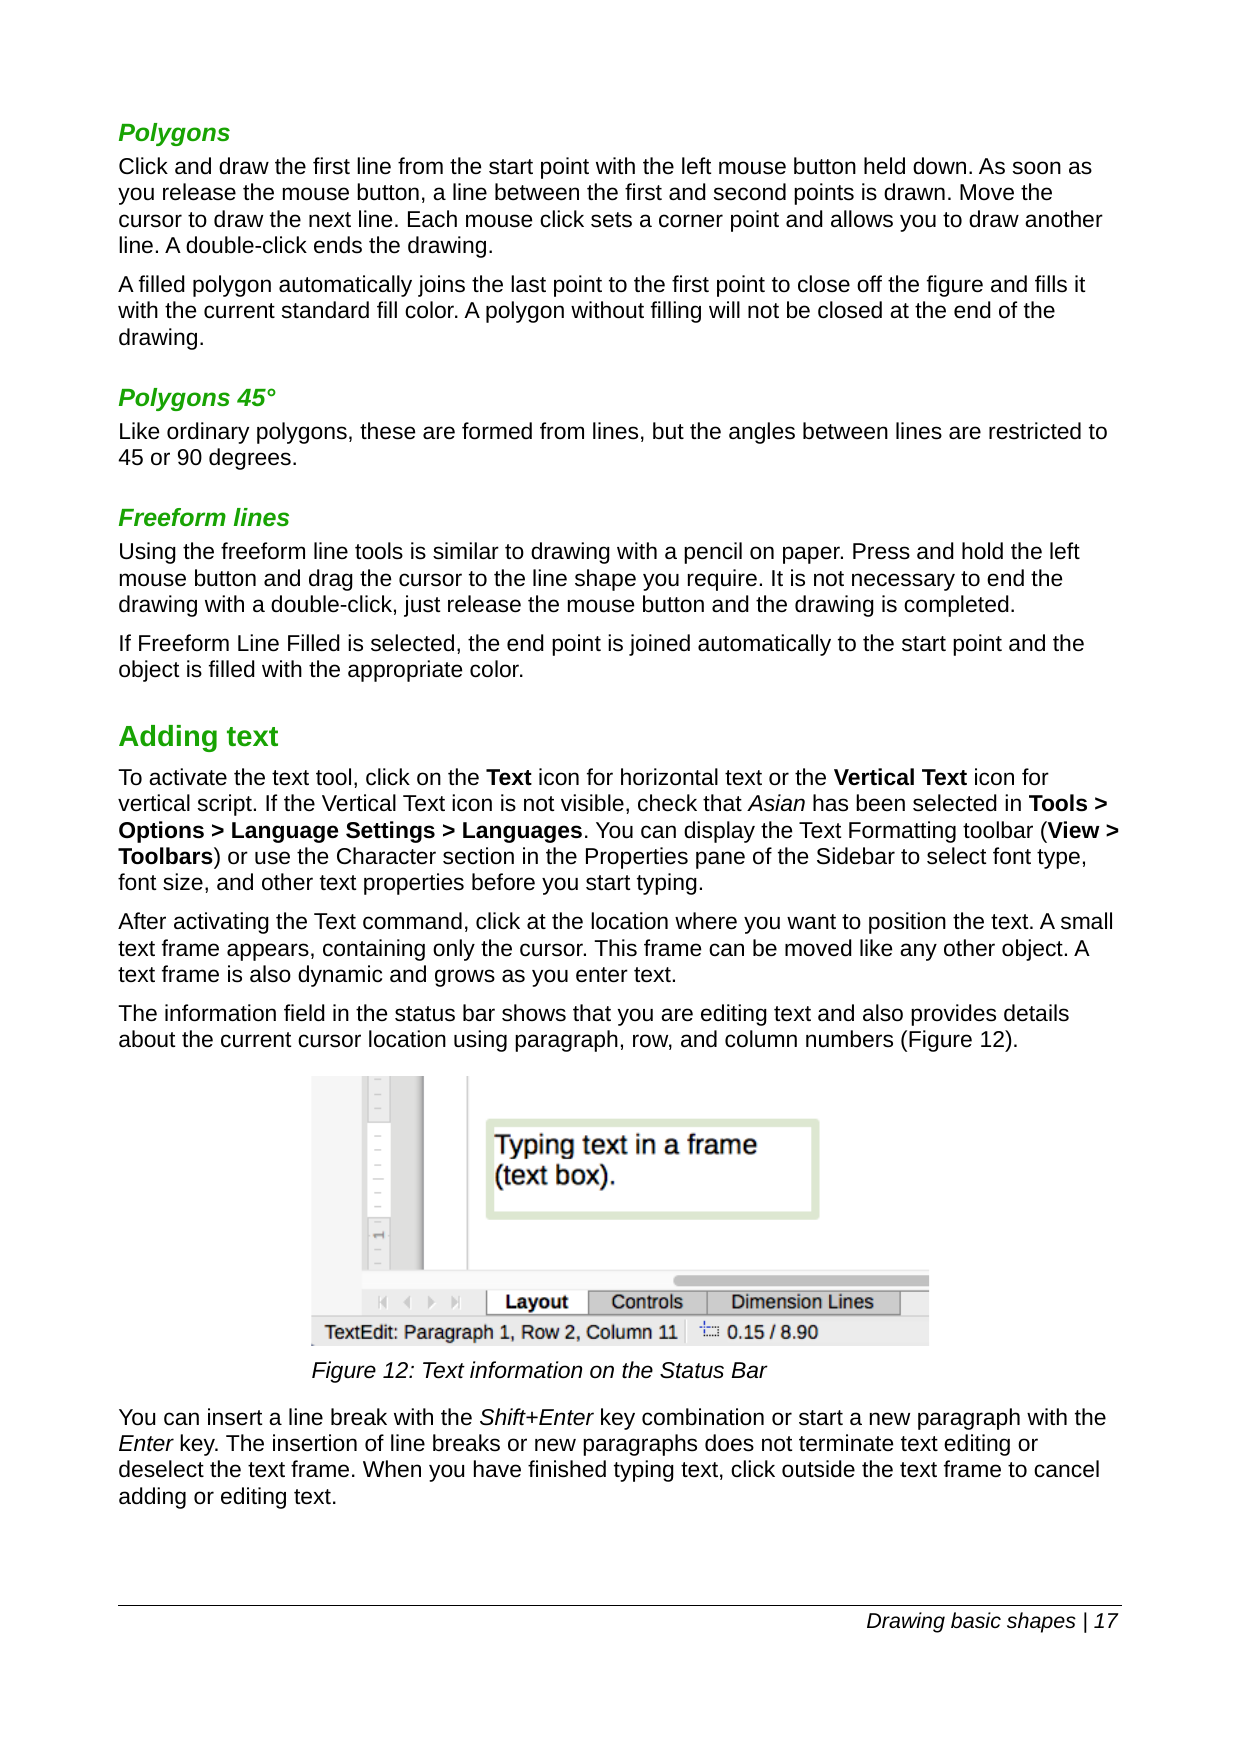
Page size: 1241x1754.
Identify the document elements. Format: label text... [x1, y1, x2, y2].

picture [311, 1076, 930, 1346]
text Like ordinary polygons, these are formed from lines, but the angles between lines are restricted to 45 or 90 degrees. [118, 418, 1122, 470]
list Figure 12: Text information on the Status Bar [311, 1357, 929, 1383]
text A filled polygon automatically joins the last point to the first point to close off the figure and fills it with the current standard fill color. A polygon without filling will not be closed at the end of the drawing. [118, 271, 1122, 350]
subtitle Freeform lines [118, 503, 1122, 532]
text If Freeform Line Filled is selected, the end point is joined automatically to the start point and the object is filled with the appropriate color. [118, 630, 1122, 682]
text Click and draw the first line from the start point with the left mouse button held down. As soon as you release the mouse button, a line between the first and second points is drawn. Move the cursor to draw the next line. Each mouse click sets a corner point and allows you to draw another line. A double-click ends the drawing. [118, 153, 1122, 258]
text To activate the text tool, click on the Text icon for horizontal text or the Vertical Text icon for vertical script. If the Vertical Text icon is not visible, check that Asian has been selected in Tools > Options > Language Settings > Languages. You can display the Text Formatting toolbar (View > Toolbars) or use the Character section in the Properties pane of the Sidebar to select font type, font size, and other text properties before you start typing. [118, 764, 1122, 896]
list After activating the Text command, click at the location where you want to position the text. A small text frame appears, containing only the cursor. This frame can be moved like any other object. A text frame is also dynamic and grows as you enter text. [118, 908, 1122, 987]
subtitle Polygons 45° [118, 383, 1122, 412]
subtitle Polygons [118, 118, 1122, 147]
list You can insert a line break with the Shift+Enter key combination or start a new paragraph with the Enter key. The insertion of line breaks or new paragraphs does not terminate text editing or deselect the text frame. When you have finished typing text, click outside the text frame to cancel adding or editing text. [118, 1404, 1122, 1509]
subtitle Adding text [118, 718, 1122, 752]
text Using the freeform line tools is similar to drawing with a pencil on paper. Press and hold the left mouse button and drag the cursor to the line shape you require. It is not necessary to end the drawing with a double-click, just release the mouse button and the drawing is completed. [118, 538, 1122, 617]
list The information field in the status bar shows that you are editing text and also provides details about the current cursor location using paragraph, row, and column numbers (Figure 12). [118, 1000, 1122, 1052]
